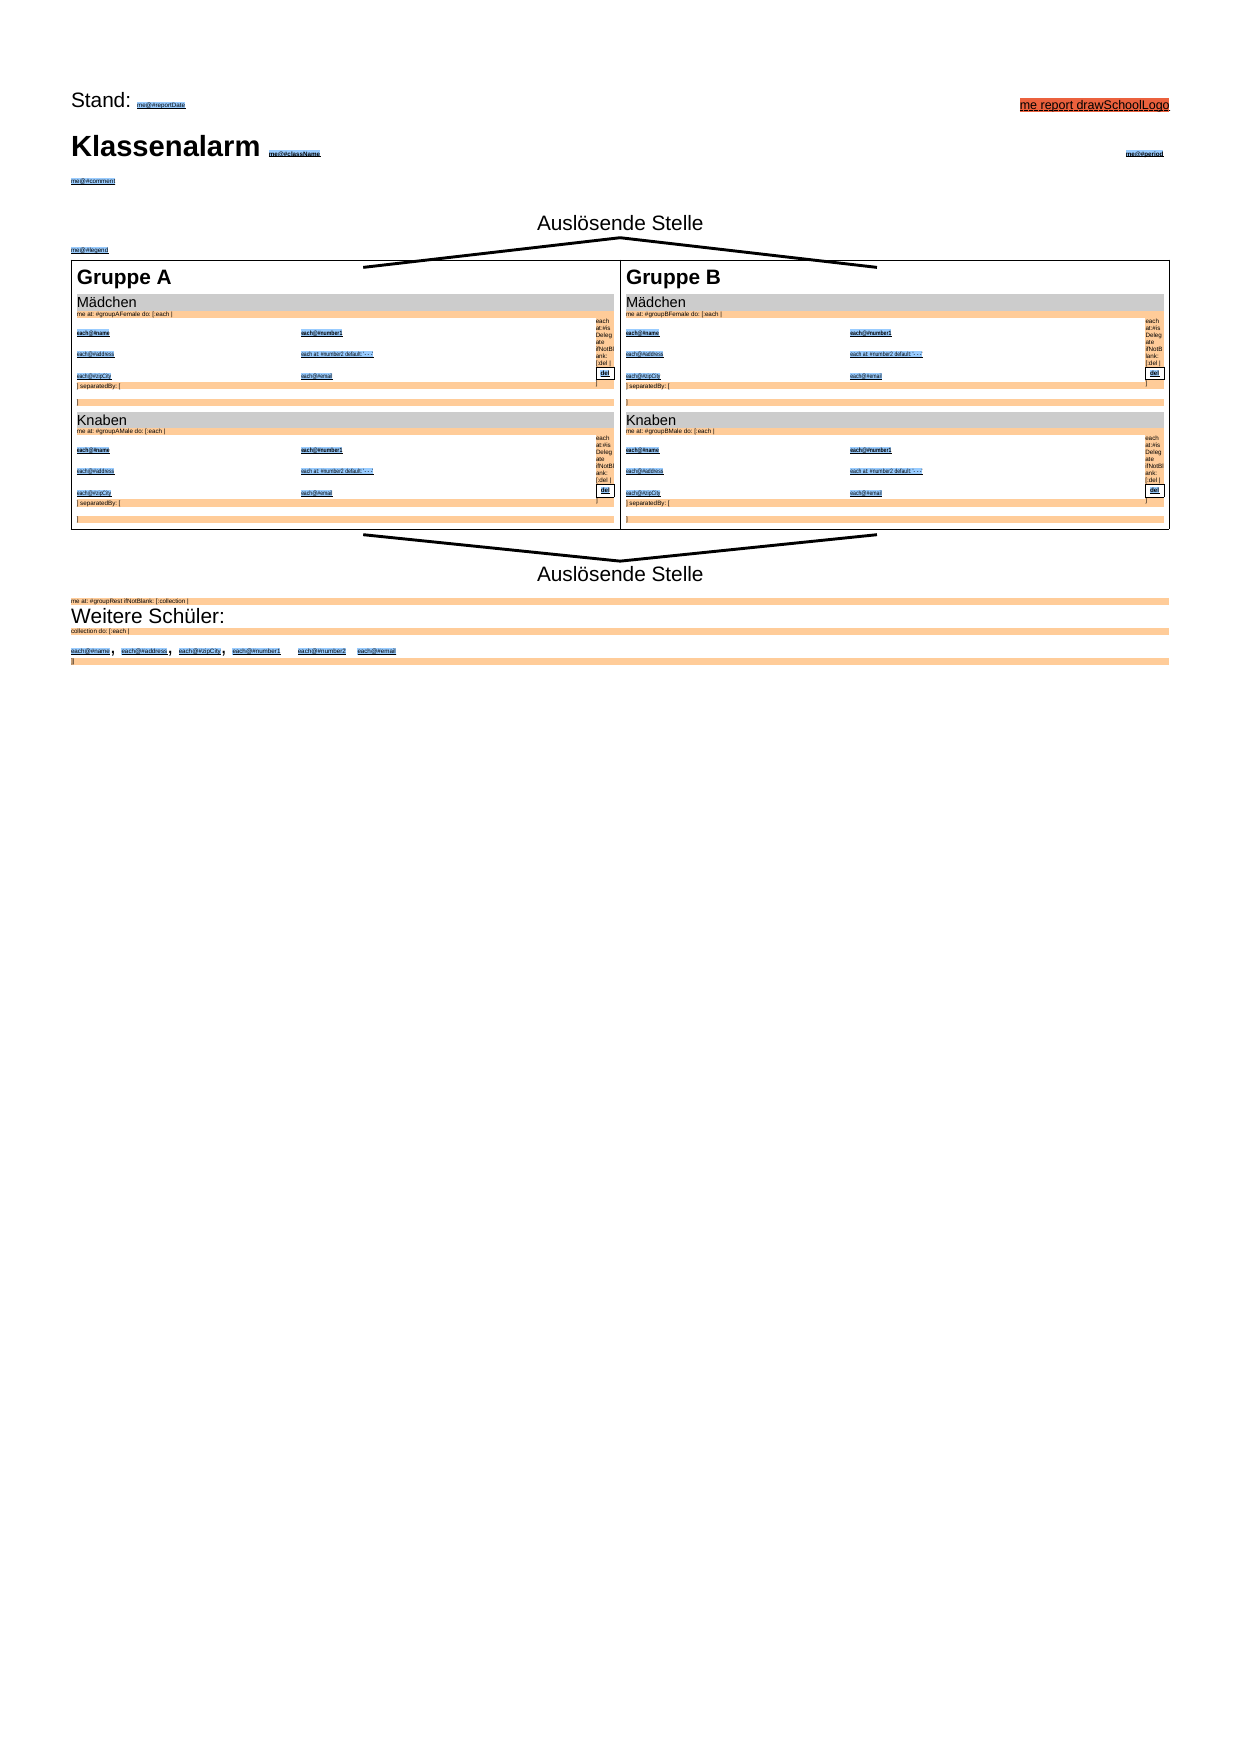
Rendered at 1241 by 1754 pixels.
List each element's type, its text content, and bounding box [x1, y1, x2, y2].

text collection do: [:each | [71, 628, 1169, 635]
table_header Gruppe B Mädchen me at: #groupBFemale do: [:each | each@#name each@#number1 each@#address each at: #number2 default: '- - -' each@#zipCity each@#email ] separatedBy: [ ] Knaben me at: #groupBMale do: [:each | each@#name each@#number1 each@#address each at: #number2 default: '- - -' each@#zipCity each@#email ] separatedBy: [ ] [621, 261, 1169, 529]
table_header Gruppe A Mädchen me at: #groupAFemale do: [:each | each@#name each@#number1 each@#address each at: #number2 default: '- - -' each@#zipCity each@#email ] separatedBy: [ ] Knaben me at: #groupAMale do: [:each | each@#name each@#number1 each@#address each at: #number2 default: '- - -' each@#zipCity each@#email ] separatedBy: [ ] [72, 261, 620, 529]
text me at: #groupRest ifNotBlank: [:collection | [71, 598, 1169, 605]
text me@#legend [510, 247, 731, 253]
table_header me report drawSchoolLogo [621, 89, 1169, 112]
text me@#legend [108, 247, 518, 253]
subtitle Klassenalarm me@#className me@#period [71, 129, 1169, 162]
text ]] [71, 658, 1169, 665]
text each@#name, each@#address, each@#zipCity, each@#number1 each@#number2 each@#email [71, 635, 1169, 658]
text me@#comment [71, 177, 1169, 184]
table_header Stand: me@#reportDate [71, 89, 621, 112]
text Weitere Schüler: [71, 605, 1169, 628]
text Auslösende Stelle [71, 212, 1169, 235]
text Auslösende Stelle [71, 546, 1169, 586]
text me@#legend [722, 247, 1169, 253]
